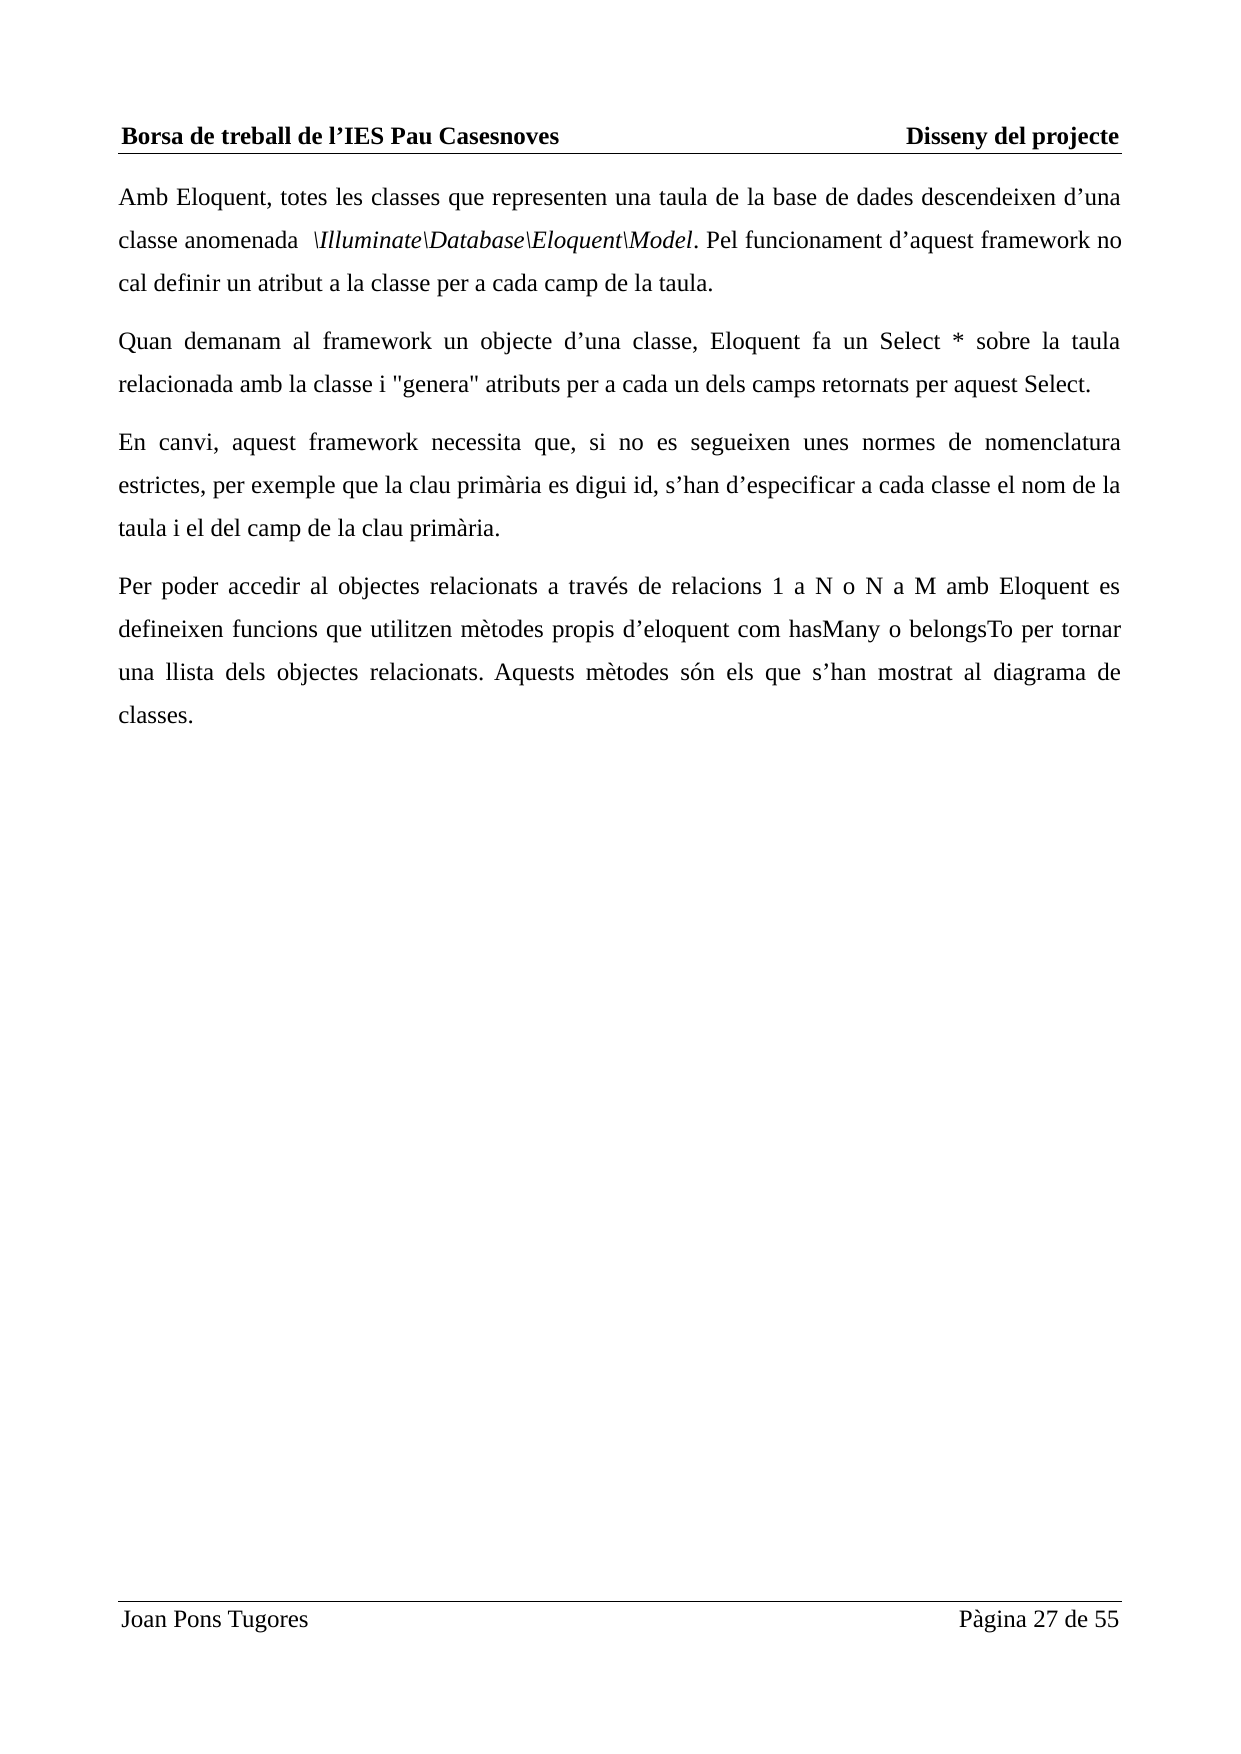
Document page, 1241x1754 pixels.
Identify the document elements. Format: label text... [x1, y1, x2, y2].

text Quan demanam al framework un objecte d’una classe, Eloquent fa un Select * sobre la taula relacionada amb la classe i "genera" atributs per a cada un dels camps retornats per aquest Select. [118, 326, 1122, 398]
text Amb Eloquent, totes les classes que representen una taula de la base de dades descendeixen d’una classe anomenada \Illuminate\Database\Eloquent\Model. Pel funcionament d’aquest framework no cal definir un atribut a la classe per a cada camp de la taula. [118, 182, 1122, 297]
text En canvi, aquest framework necessita que, si no es segueixen unes normes de nomenclatura estrictes, per exemple que la clau primària es digui id, s’han d’especificar a cada classe el nom de la taula i el del camp de la clau primària. [118, 427, 1122, 542]
text Per poder accedir al objectes relacionats a través de relacions 1 a N o N a M amb Eloquent es defineixen funcions que utilitzen mètodes propis d’eloquent com hasMany o belongsTo per tornar una llista dels objectes relacionats. Aquests mètodes són els que s’han mostrat al diagrama de classes. [118, 571, 1122, 729]
